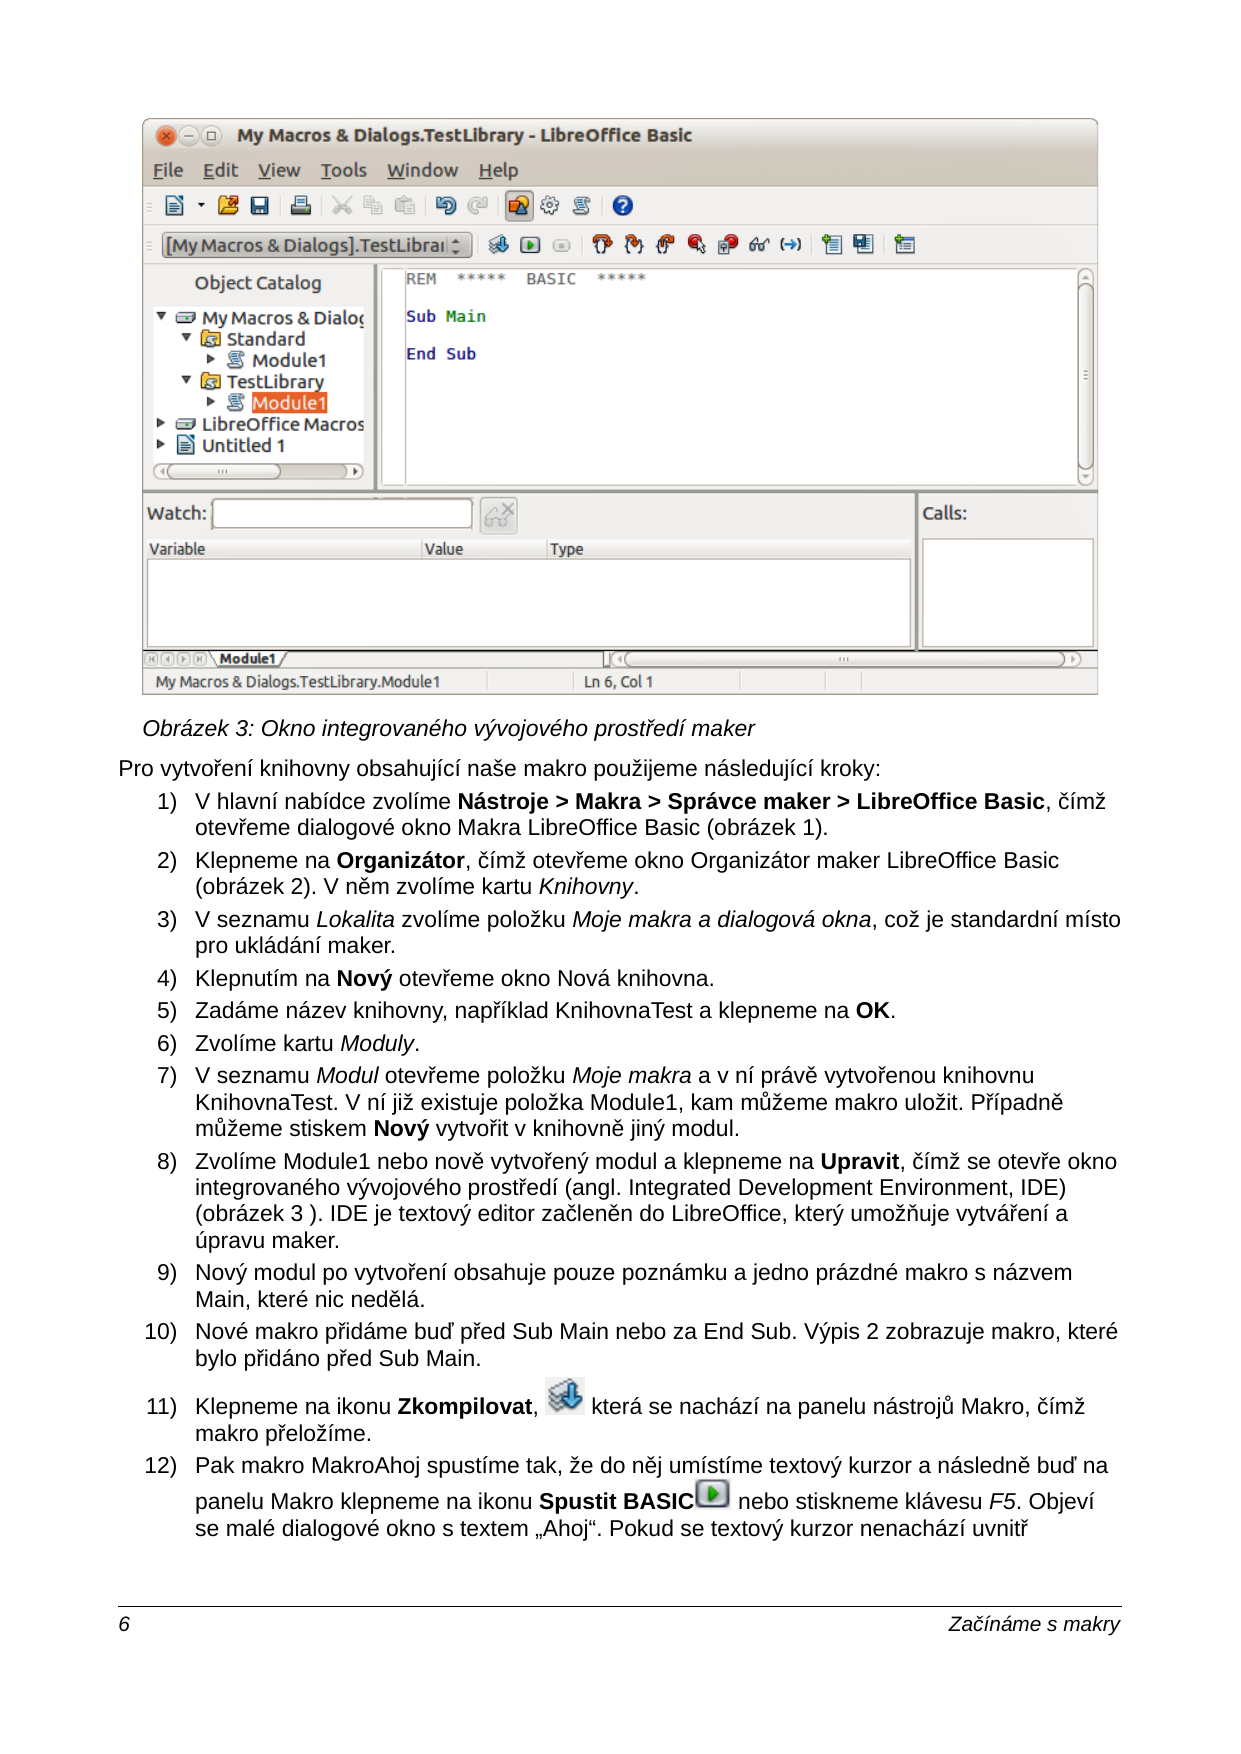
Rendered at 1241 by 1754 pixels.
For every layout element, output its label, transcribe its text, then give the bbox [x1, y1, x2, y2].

picture [142, 118, 1099, 695]
list Zadáme název knihovny, například KnihovnaTest a klepneme na OK. [177, 997, 1122, 1023]
picture [694, 1478, 732, 1510]
list Klepneme na Organizátor, čímž otevřeme okno Organizátor maker LibreOffice Basic (obrázek 2). V něm zvolíme kartu Knihovny. [177, 847, 1122, 899]
list Klepnutím na Nový otevřeme okno Nová knihovna. [177, 964, 1122, 991]
list Zvolíme kartu Moduly. [177, 1030, 1122, 1056]
list Pak makro MakroAhoj spustíme tak, že do něj umístíme textový kurzor a následně buď na panelu Makro klepneme na ikonu Spustit BASIC nebo stiskneme klávesu F5. Objeví se malé dialogové okno s textem „Ahoj“. Pokud se textový kurzor nenachází uvnitř [177, 1452, 1122, 1541]
picture [545, 1377, 585, 1415]
list Nový modul po vytvoření obsahuje pouze poznámku a jedno prázdné makro s názvem Main, které nic nedělá. [177, 1259, 1122, 1312]
list V seznamu Lokalita zvolíme položku Moje makra a dialogová okna, což je standardní místo pro ukládání maker. [177, 906, 1122, 958]
list V hlavní nabídce zvolíme Nástroje > Makra > Správce maker > LibreOffice Basic, čímž otevřeme dialogové okno Makra LibreOffice Basic (obrázek 1). [177, 788, 1122, 840]
list Zvolíme Module1 nebo nově vytvořený modul a klepneme na Upravit, čímž se otevře okno integrovaného vývojového prostředí (angl. Integrated Development Environment, IDE) (obrázek 3 ). IDE je textový editor začleněn do LibreOffice, který umožňuje vytváření a úpravu maker. [177, 1148, 1122, 1253]
list V seznamu Modul otevřeme položku Moje makra a v ní právě vytvořenou knihovnu KnihovnaTest. V ní již existuje položka Module1, kam můžeme makro uložit. Případně můžeme stiskem Nový vytvořit v knihovně jiný modul. [177, 1062, 1122, 1141]
text Obrázek 3: Okno integrovaného vývojového prostředí maker [142, 714, 1098, 741]
list Nové makro přidáme buď před Sub Main nebo za End Sub. Výpis 2 zobrazuje makro, které bylo přidáno před Sub Main. [177, 1318, 1122, 1371]
list Pro vytvoření knihovny obsahující naše makro použijeme následující kroky: [118, 755, 1122, 781]
list Klepneme na ikonu Zkompilovat, která se nachází na panelu nástrojů Makro, čímž makro přeložíme. [177, 1377, 1122, 1446]
